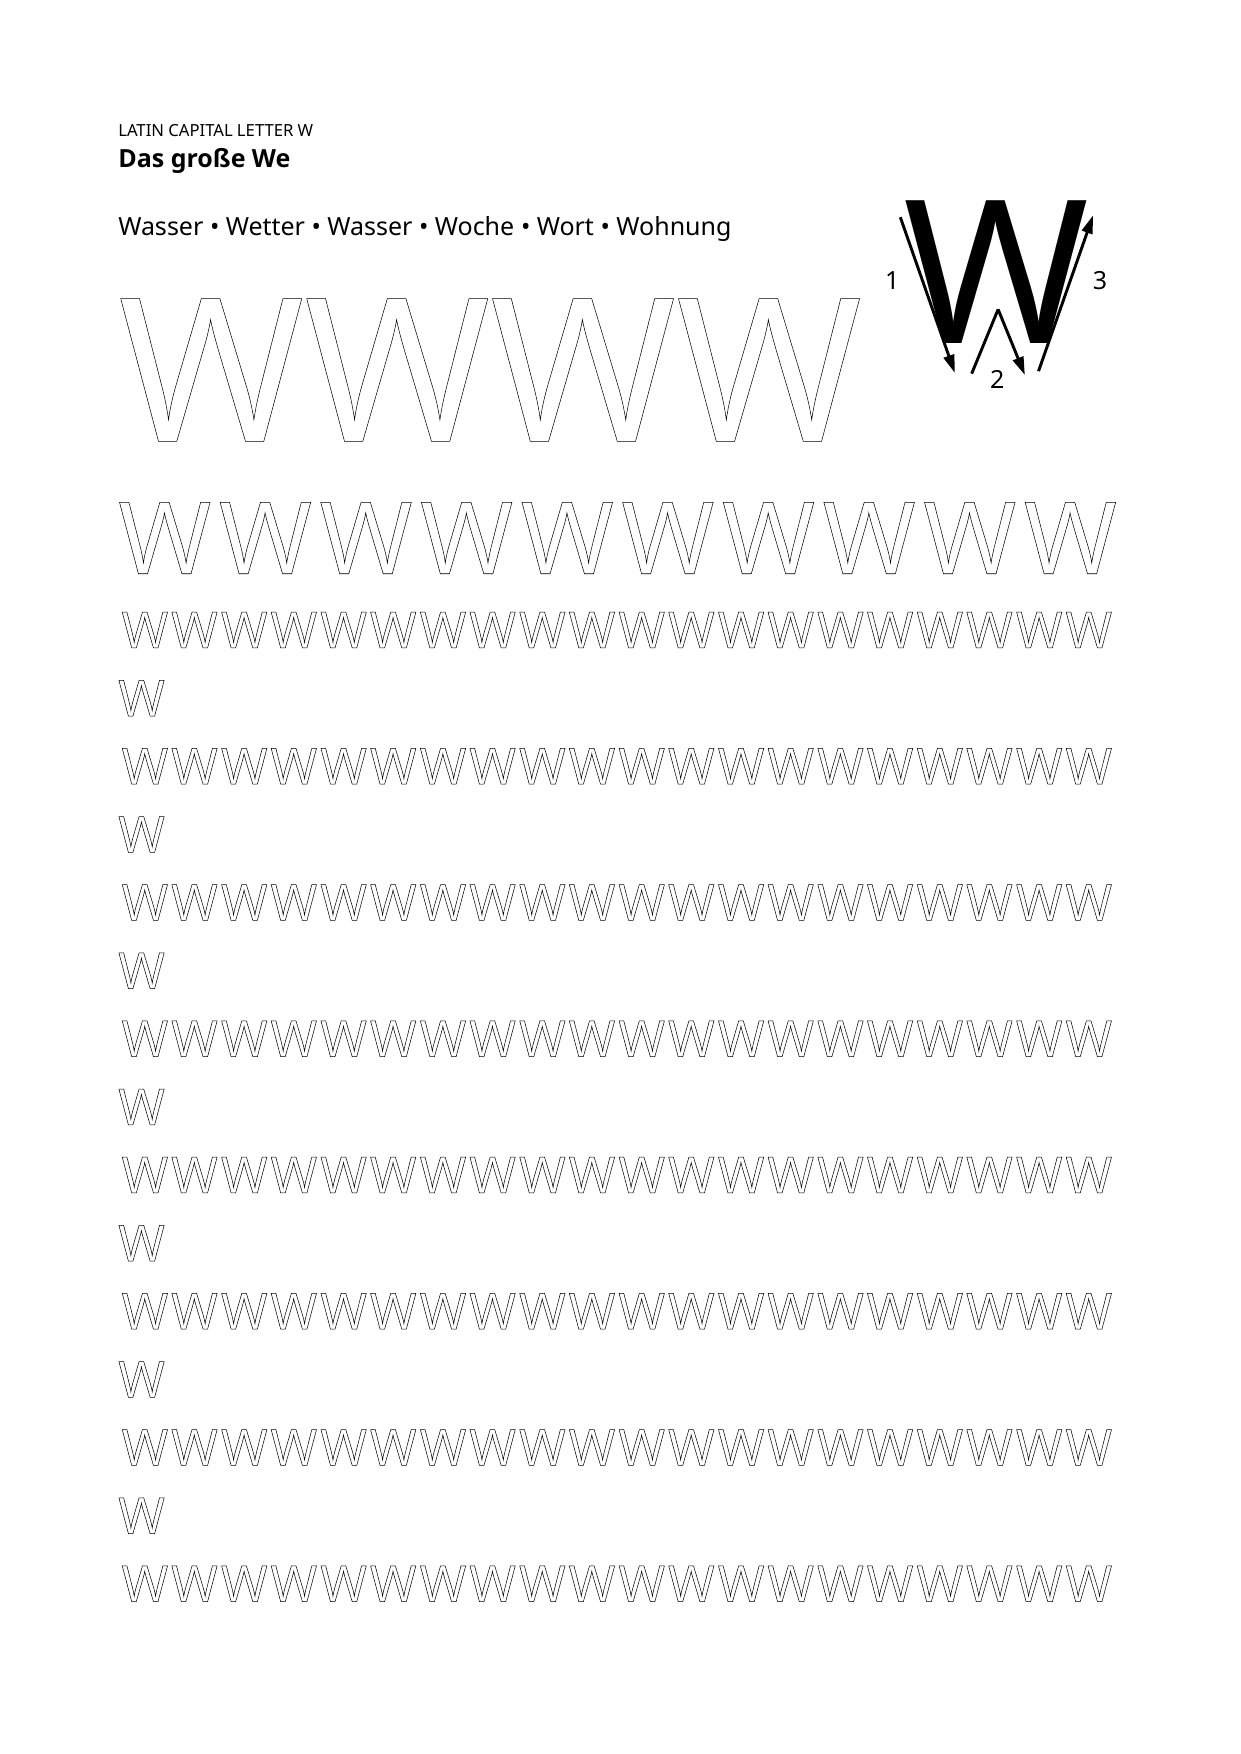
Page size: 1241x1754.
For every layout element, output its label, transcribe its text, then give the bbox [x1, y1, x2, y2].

text W W W W W W W W W W W W W W W W W W W W [118, 1548, 1122, 1616]
text W W W W W W W W W W W W W W W W W W W W W [118, 731, 1122, 867]
text Das große We [118, 141, 1122, 175]
text W W W W W W W W W W W W W W W W W W W W W [118, 1139, 1122, 1276]
text LATIN CAPITAL LETTER W [118, 118, 1122, 141]
text W W W W W W W W W W W W W W W W W W W W W [118, 1412, 1122, 1548]
text W W W W W W W W W W W W W W W W W W W W W [118, 1003, 1122, 1139]
text [1007, 209, 1065, 243]
text [1075, 209, 1122, 243]
text WWWW [118, 243, 1122, 491]
text W W W W W W W W W W [118, 491, 1122, 594]
text W W W W W W W W W W W W W W W W W W W W W [118, 1276, 1122, 1412]
text Wasser • Wetter • Wasser • Woche • Wort • Wohnung [118, 209, 917, 243]
text W W W W W W W W W W W W W W W W W W W W W [118, 594, 1122, 731]
text [927, 209, 983, 243]
text W W W W W W W W W W W W W W W W W W W W W [118, 867, 1122, 1003]
